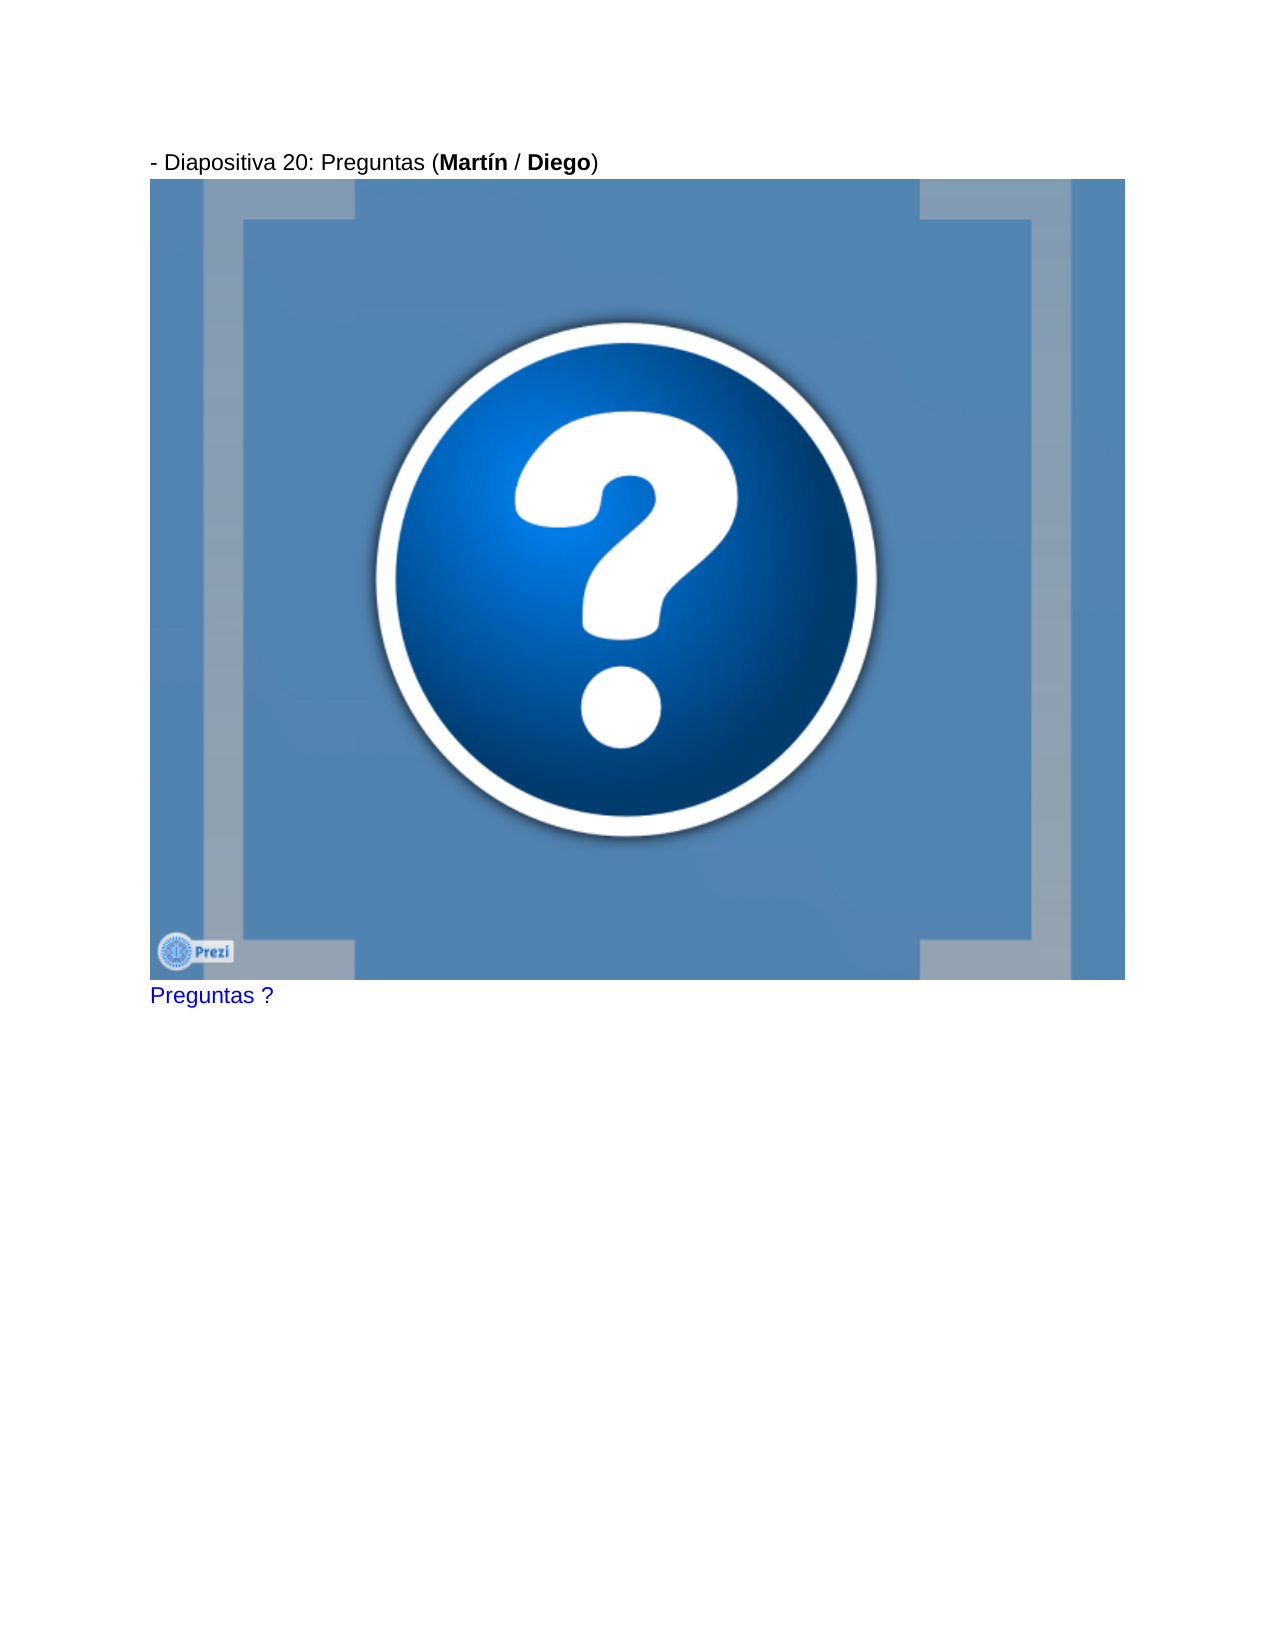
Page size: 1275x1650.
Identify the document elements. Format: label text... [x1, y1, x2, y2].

text - Diapositiva 20: Preguntas (Martín / Diego) [150, 150, 1125, 176]
text Preguntas ? [150, 983, 1125, 1009]
picture [150, 179, 1125, 980]
